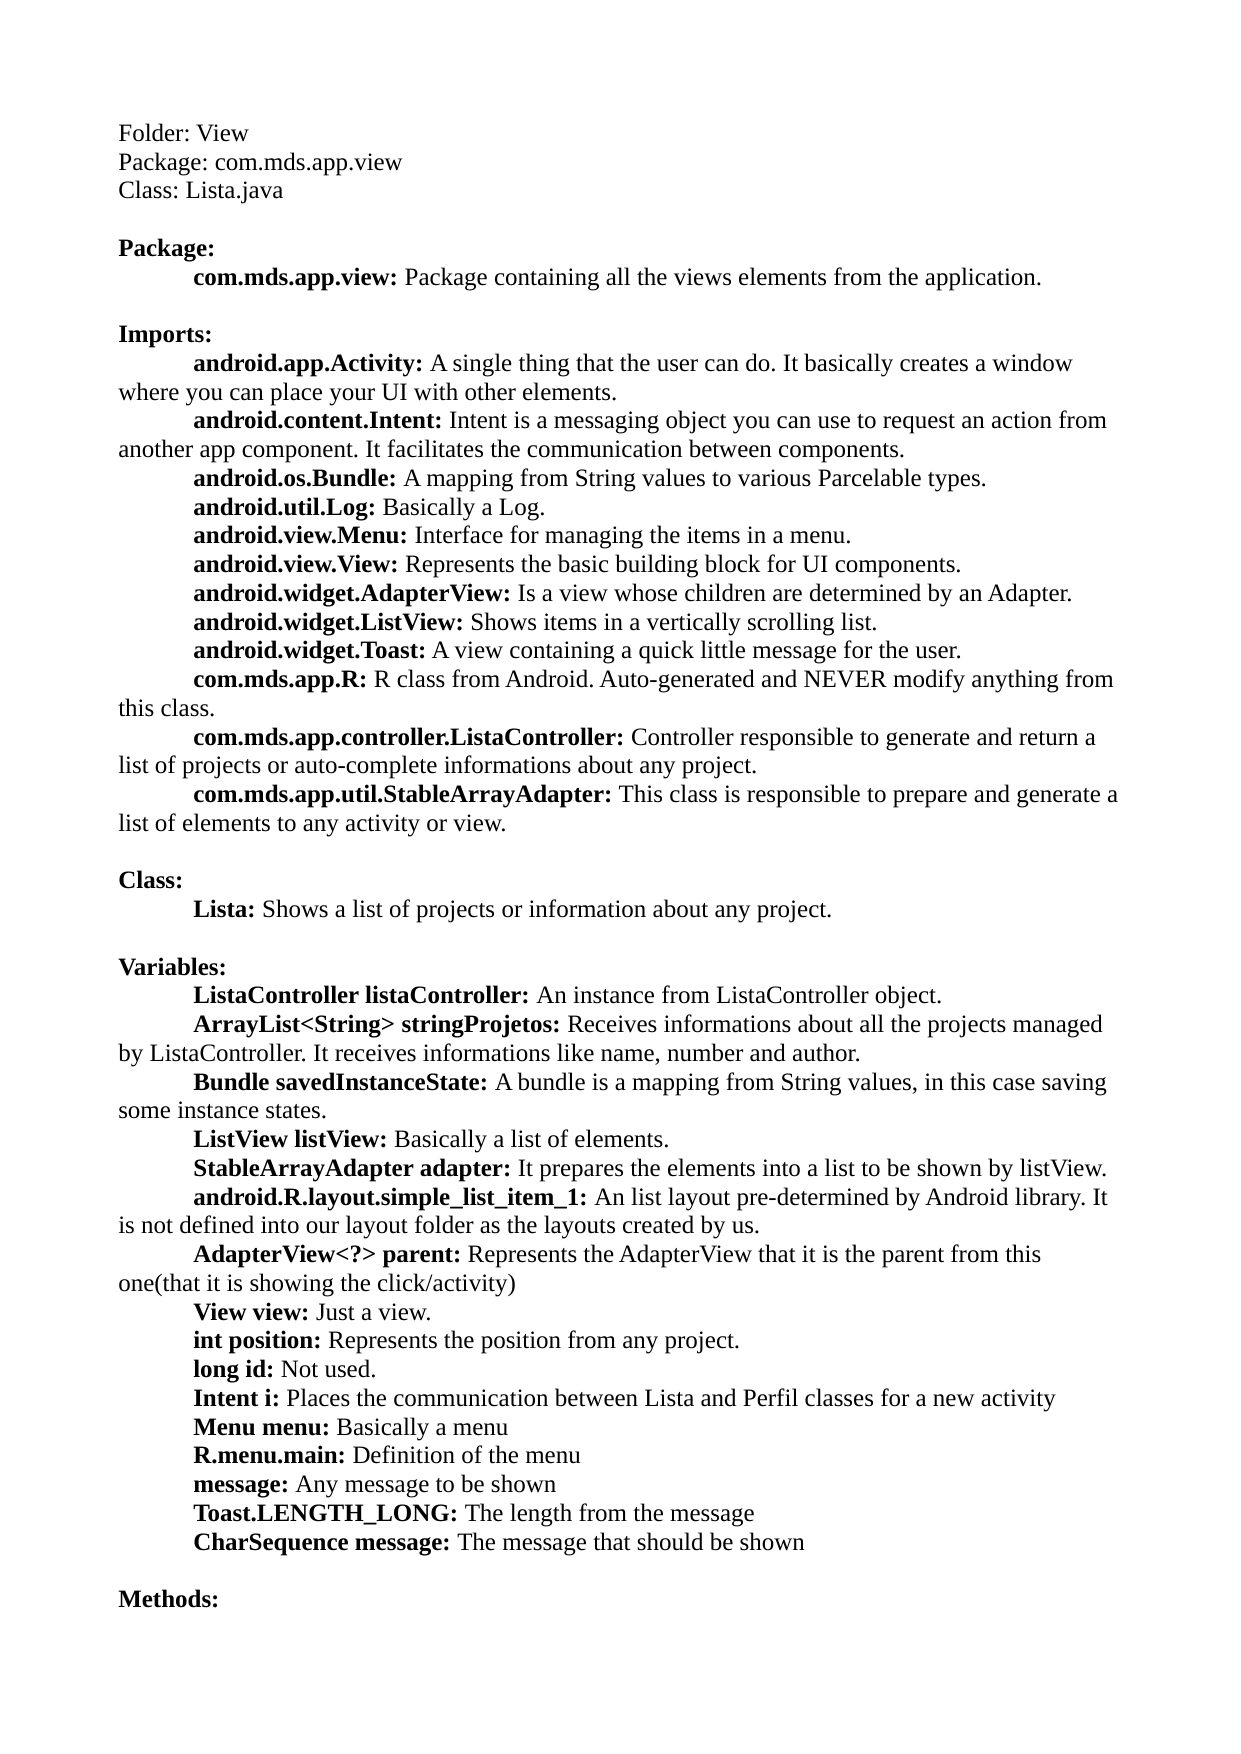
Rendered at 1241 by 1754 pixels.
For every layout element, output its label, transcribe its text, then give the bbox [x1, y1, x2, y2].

text Toast.LENGTH_LONG: The length from the message [118, 1498, 1122, 1527]
text android.view.Menu: Interface for managing the items in a menu. [118, 521, 1122, 549]
text android.widget.Toast: A view containing a quick little message for the user. [118, 636, 1122, 664]
text Bundle savedInstanceState: A bundle is a mapping from String values, in this case saving some instance states. [118, 1067, 1122, 1124]
text Package: com.mds.app.view [118, 147, 1122, 176]
text StableArrayAdapter adapter: It prepares the elements into a list to be shown by listView. [118, 1153, 1122, 1182]
text com.mds.app.R: R class from Android. Auto-generated and NEVER modify anything from this class. [118, 664, 1122, 722]
text Imports: [118, 319, 1122, 348]
text int position: Represents the position from any project. [118, 1326, 1122, 1354]
text long id: Not used. [118, 1354, 1122, 1383]
text com.mds.app.controller.ListaController: Controller responsible to generate and return a list of projects or auto-complete informations about any project. [118, 722, 1122, 779]
text Intent i: Places the communication between Lista and Perfil classes for a new activity [118, 1383, 1122, 1412]
text Package: [118, 233, 1122, 262]
text View view: Just a view. [118, 1297, 1122, 1326]
text R.menu.main: Definition of the menu [118, 1441, 1122, 1469]
text Class: Lista.java [118, 176, 1122, 204]
text android.util.Log: Basically a Log. [118, 492, 1122, 521]
text android.view.View: Represents the basic building block for UI components. [118, 549, 1122, 578]
text Variables: [118, 952, 1122, 981]
text android.widget.ListView: Shows items in a vertically scrolling list. [118, 607, 1122, 636]
text Methods: [118, 1584, 1122, 1613]
text com.mds.app.util.StableArrayAdapter: This class is responsible to prepare and generate a list of elements to any activity or view. [118, 779, 1122, 837]
text android.app.Activity: A single thing that the user can do. It basically creates a window where you can place your UI with other elements. [118, 348, 1122, 406]
text android.widget.AdapterView: Is a view whose children are determined by an Adapter. [118, 578, 1122, 607]
text Menu menu: Basically a menu [118, 1412, 1122, 1441]
text message: Any message to be shown [118, 1469, 1122, 1498]
text AdapterView<?> parent: Represents the AdapterView that it is the parent from this one(that it is showing the click/activity) [118, 1239, 1122, 1297]
text Lista: Shows a list of projects or information about any project. [118, 894, 1122, 923]
text Class: [118, 866, 1122, 894]
text android.content.Intent: Intent is a messaging object you can use to request an action from another app component. It facilitates the communication between components. [118, 406, 1122, 463]
text com.mds.app.view: Package containing all the views elements from the application. [118, 262, 1122, 291]
text ListaController listaController: An instance from ListaController object. [118, 981, 1122, 1009]
text android.os.Bundle: A mapping from String values to various Parcelable types. [118, 463, 1122, 492]
text CharSequence message: The message that should be shown [118, 1527, 1122, 1556]
text ListView listView: Basically a list of elements. [118, 1124, 1122, 1153]
text ArrayList<String> stringProjetos: Receives informations about all the projects managed by ListaController. It receives informations like name, number and author. [118, 1009, 1122, 1067]
text Folder: View [118, 118, 1122, 147]
text android.R.layout.simple_list_item_1: An list layout pre-determined by Android library. It is not defined into our layout folder as the layouts created by us. [118, 1182, 1122, 1239]
